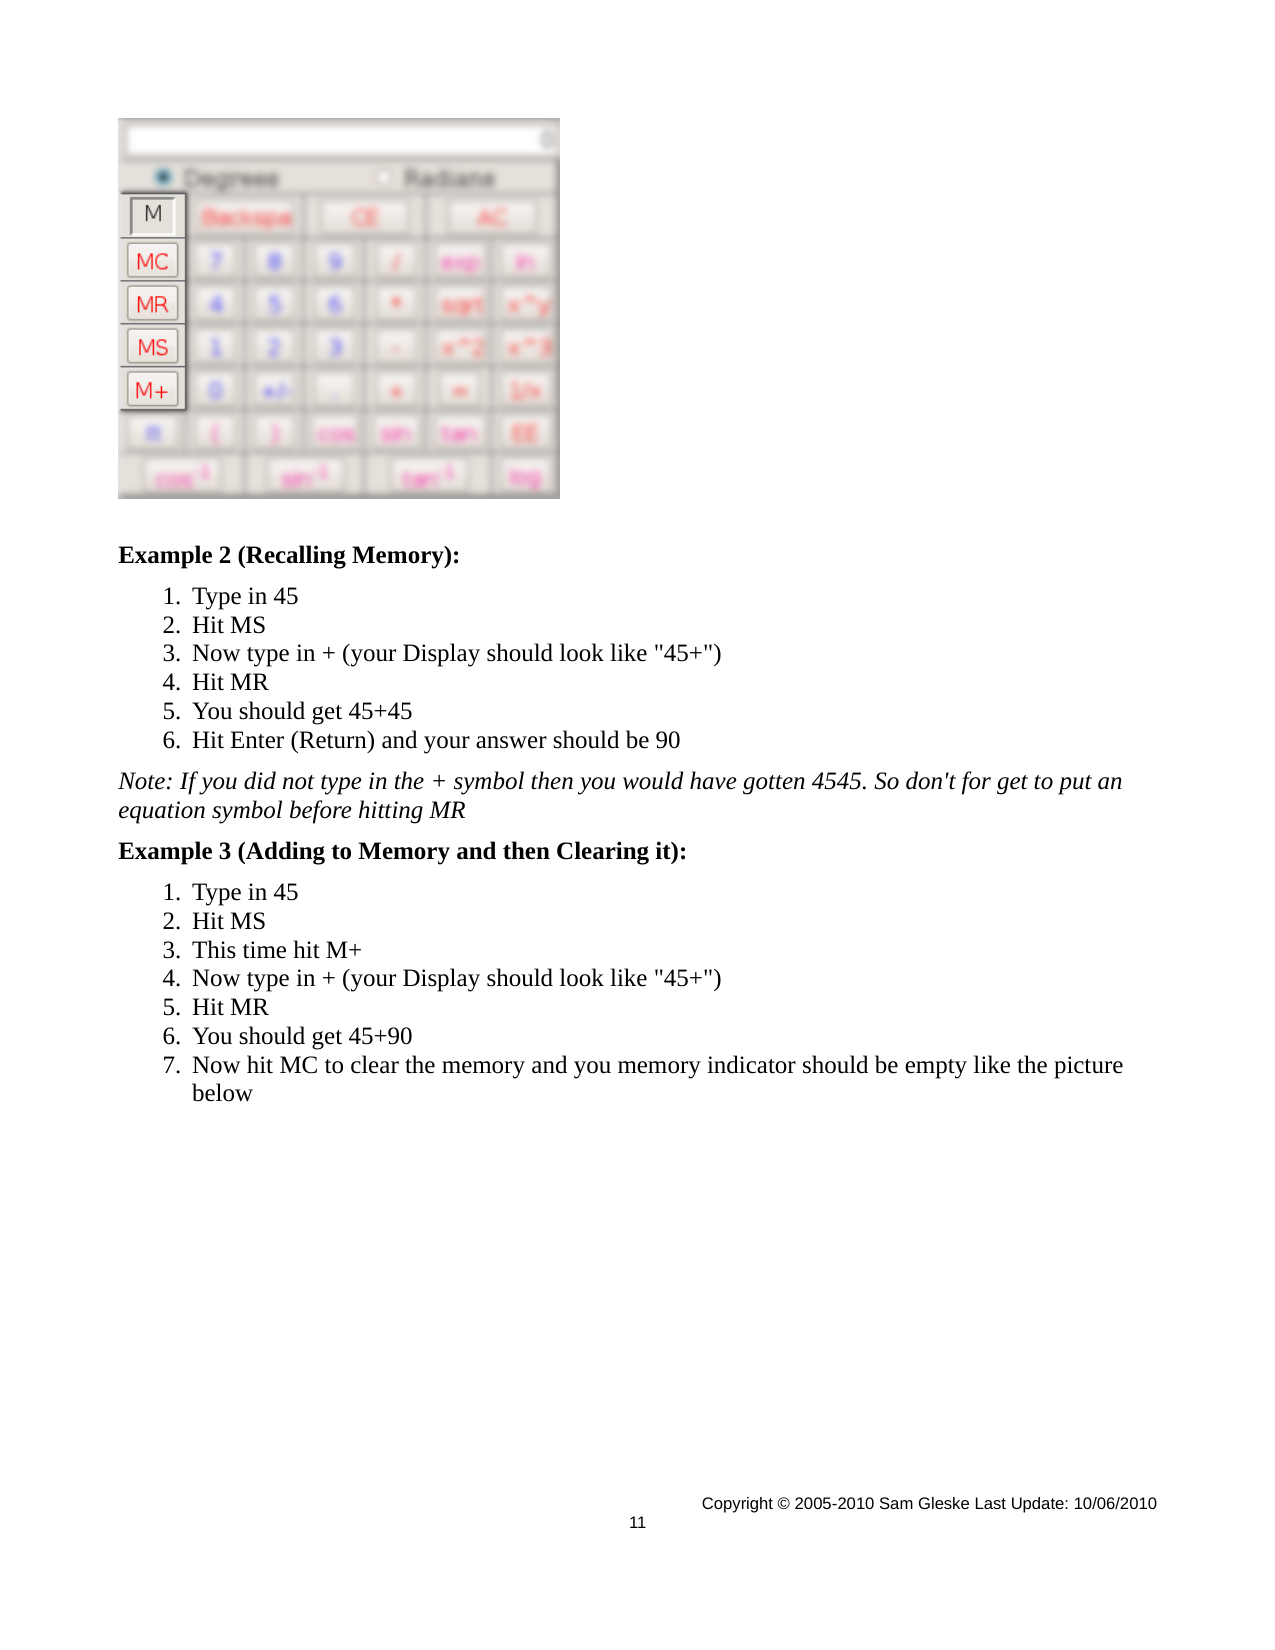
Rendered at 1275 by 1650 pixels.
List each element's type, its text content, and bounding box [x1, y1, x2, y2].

list You should get 45+45 [162, 696, 1157, 725]
list Now type in + (your Display should look like "45+") [162, 963, 1157, 992]
list Hit Enter (Return) and your answer should be 90 [162, 725, 1157, 753]
list Type in 45 [162, 877, 1157, 906]
list Hit MR [162, 667, 1157, 696]
list Hit MS [162, 610, 1157, 638]
list Now type in + (your Display should look like "45+") [162, 638, 1157, 667]
text Example 3 (Adding to Memory and then Clearing it): [118, 836, 1157, 865]
picture [118, 118, 560, 499]
text Note: If you did not type in the + symbol then you would have gotten 4545. So don't for get to put an equation symbol before hitting MR [118, 766, 1157, 823]
list This time hit M+ [162, 935, 1157, 963]
text Example 2 (Recalling Memory): [118, 540, 1157, 568]
list Hit MR [162, 992, 1157, 1021]
list Hit MS [162, 906, 1157, 935]
list You should get 45+90 [162, 1021, 1157, 1050]
list Now hit MC to clear the memory and you memory indicator should be empty like the picture below [162, 1050, 1157, 1107]
list Type in 45 [162, 581, 1157, 610]
